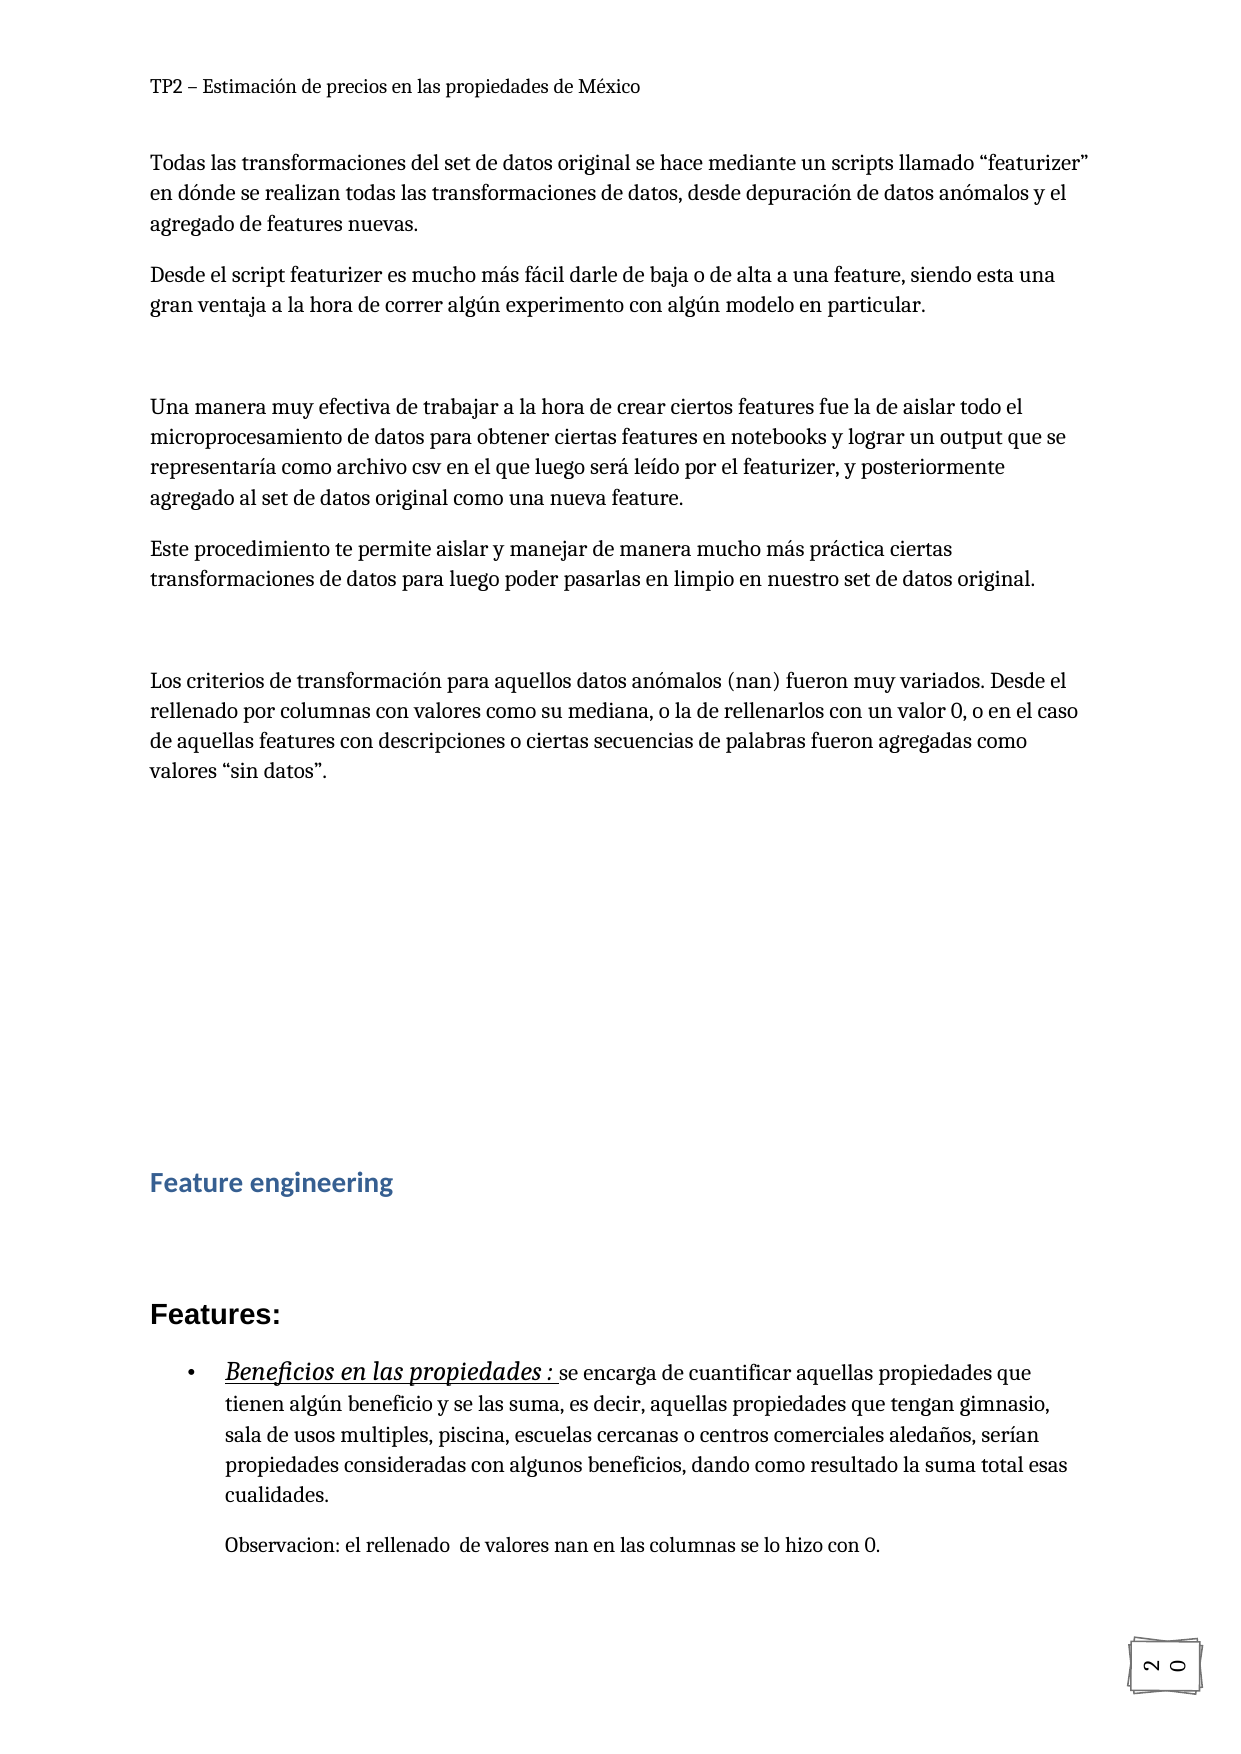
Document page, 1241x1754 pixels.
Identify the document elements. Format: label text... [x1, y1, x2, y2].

text Este procedimiento te permite aislar y manejar de manera mucho más práctica ciertas transformaciones de datos para luego poder pasarlas en limpio en nuestro set de datos original. [150, 535, 1090, 592]
text Feature engineering [150, 1164, 1090, 1200]
list Beneficios en las propiedades : se encarga de cuantificar aquellas propiedades que tienen algún beneficio y se las suma, es decir, aquellas propiedades que tengan gimnasio, sala de usos multiples, piscina, escuelas cercanas o centros comerciales aledaños, serían propiedades consideradas con algunos beneficios, dando como resultado la suma total esas cualidades. [187, 1356, 1090, 1508]
text Todas las transformaciones del set de datos original se hace mediante un scripts llamado “featurizer” en dónde se realizan todas las transformaciones de datos, desde depuración de datos anómalos y el agregado de features nuevas. [150, 150, 1090, 237]
text Features: [150, 1297, 1090, 1330]
text Una manera muy efectiva de trabajar a la hora de crear ciertos features fue la de aislar todo el microprocesamiento de datos para obtener ciertas features en notebooks y lograr un output que se representaría como archivo csv en el que luego será leído por el featurizer, y posteriormente agregado al set de datos original como una nueva feature. [150, 394, 1090, 511]
text Observacion: el rellenado de valores nan en las columnas se lo hizo con 0. [150, 1533, 1090, 1558]
text Los criterios de transformación para aquellos datos anómalos (nan) fueron muy variados. Desde el rellenado por columnas con valores como su mediana, o la de rellenarlos con un valor 0, o en el caso de aquellas features con descripciones o ciertas secuencias de palabras fueron agregadas como valores “sin datos”. [150, 668, 1090, 785]
text Desde el script featurizer es mucho más fácil darle de baja o de alta a una feature, siendo esta una gran ventaja a la hora de correr algún experimento con algún modelo en particular. [150, 261, 1090, 318]
